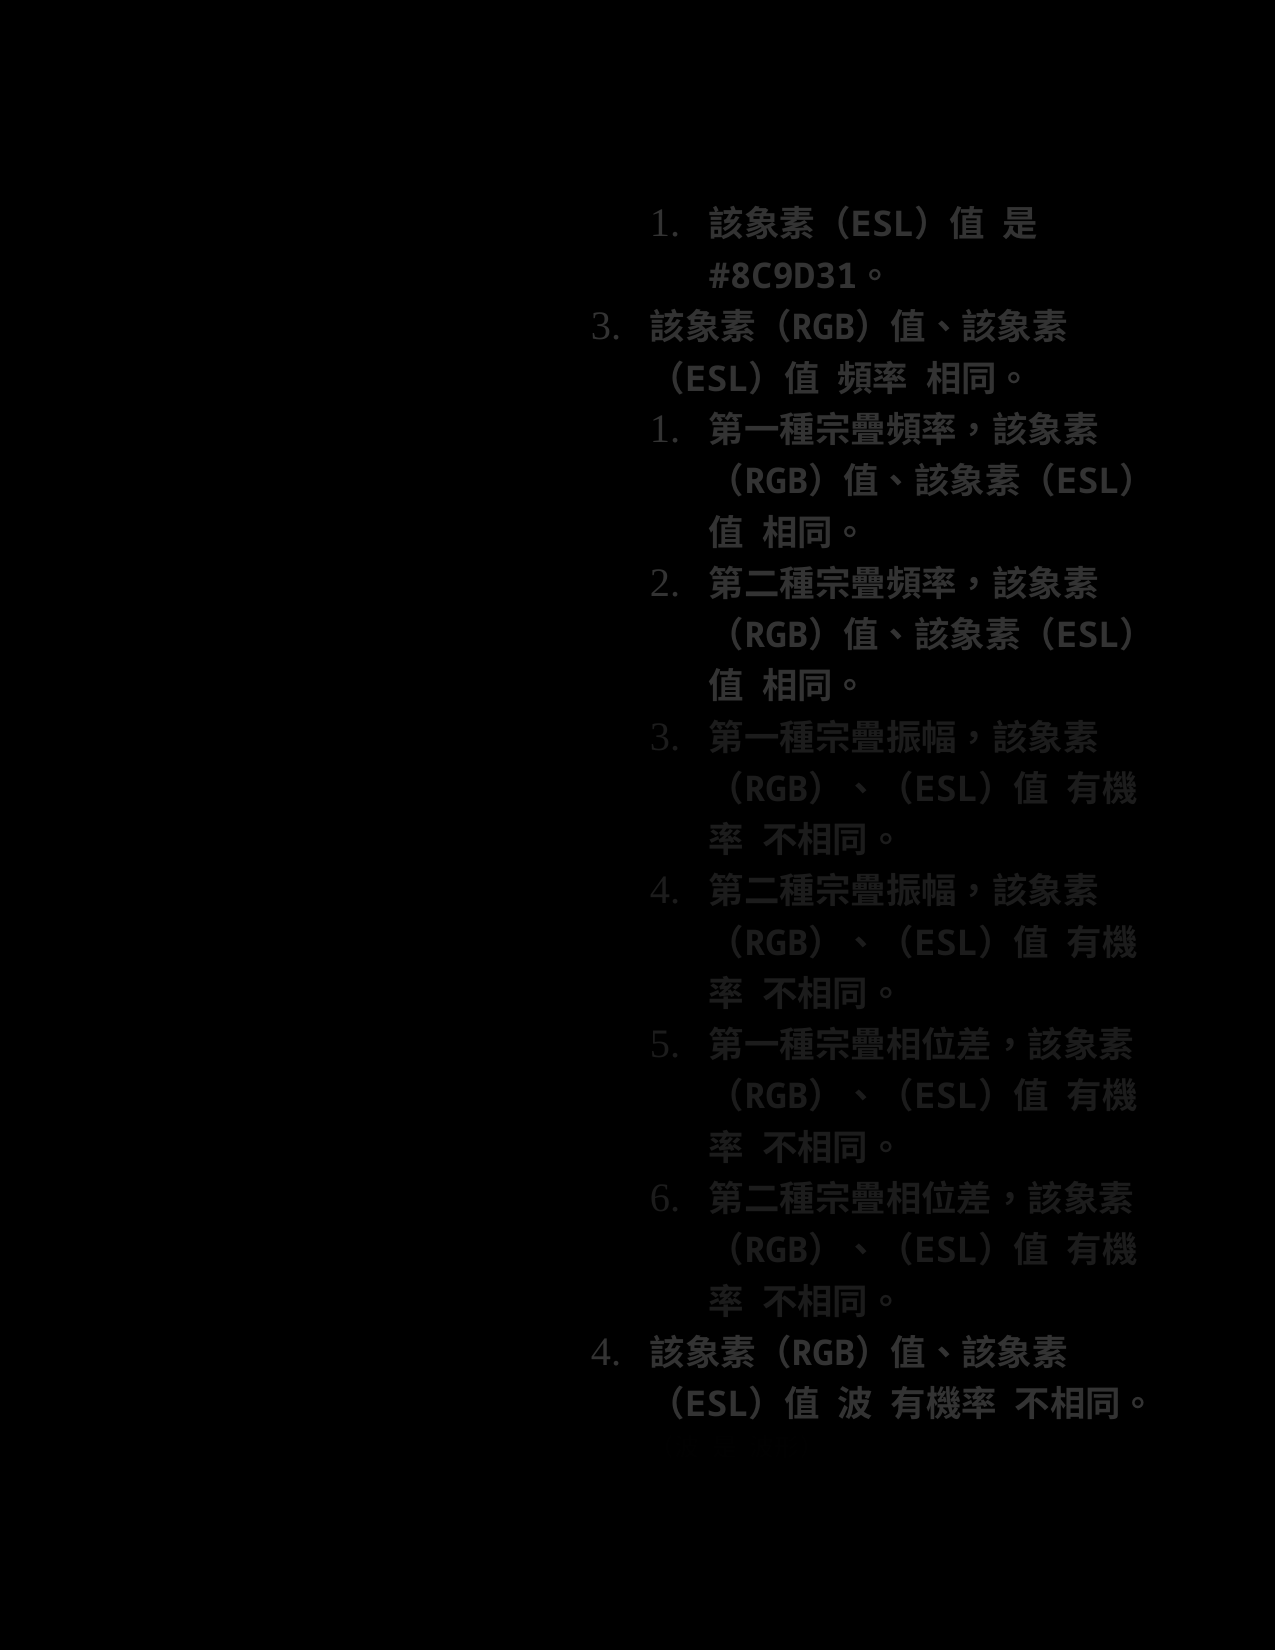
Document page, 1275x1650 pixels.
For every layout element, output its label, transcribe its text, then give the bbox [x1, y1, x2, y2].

list 第二種宗疊振幅，該象素（RGB）、（ESL）值 有機率 不相同。 [649, 863, 1157, 1017]
list 第一種宗疊頻率，該象素（RGB）值、該象素（ESL）值 相同。 [649, 401, 1157, 555]
list 第一種宗疊相位差，該象素（RGB）、（ESL）值 有機率 不相同。 [649, 1017, 1157, 1171]
list 第一種宗疊振幅，該象素（RGB）、（ESL）值 有機率 不相同。 [649, 709, 1157, 863]
list 第二種宗疊頻率，該象素（RGB）值、該象素（ESL）值 相同。 [649, 555, 1157, 709]
list 第二種宗疊相位差，該象素（RGB）、（ESL）值 有機率 不相同。 [649, 1171, 1157, 1324]
list 該象素（RGB）值、該象素（ESL）值 頻率 相同。 [591, 298, 1157, 401]
list 該象素（ESL）值 是 #8C9D31。 [649, 196, 1157, 298]
list 該象素（RGB）值、該象素（ESL）值 波 有機率 不相同。（波 是 波形） [591, 1324, 1157, 1463]
